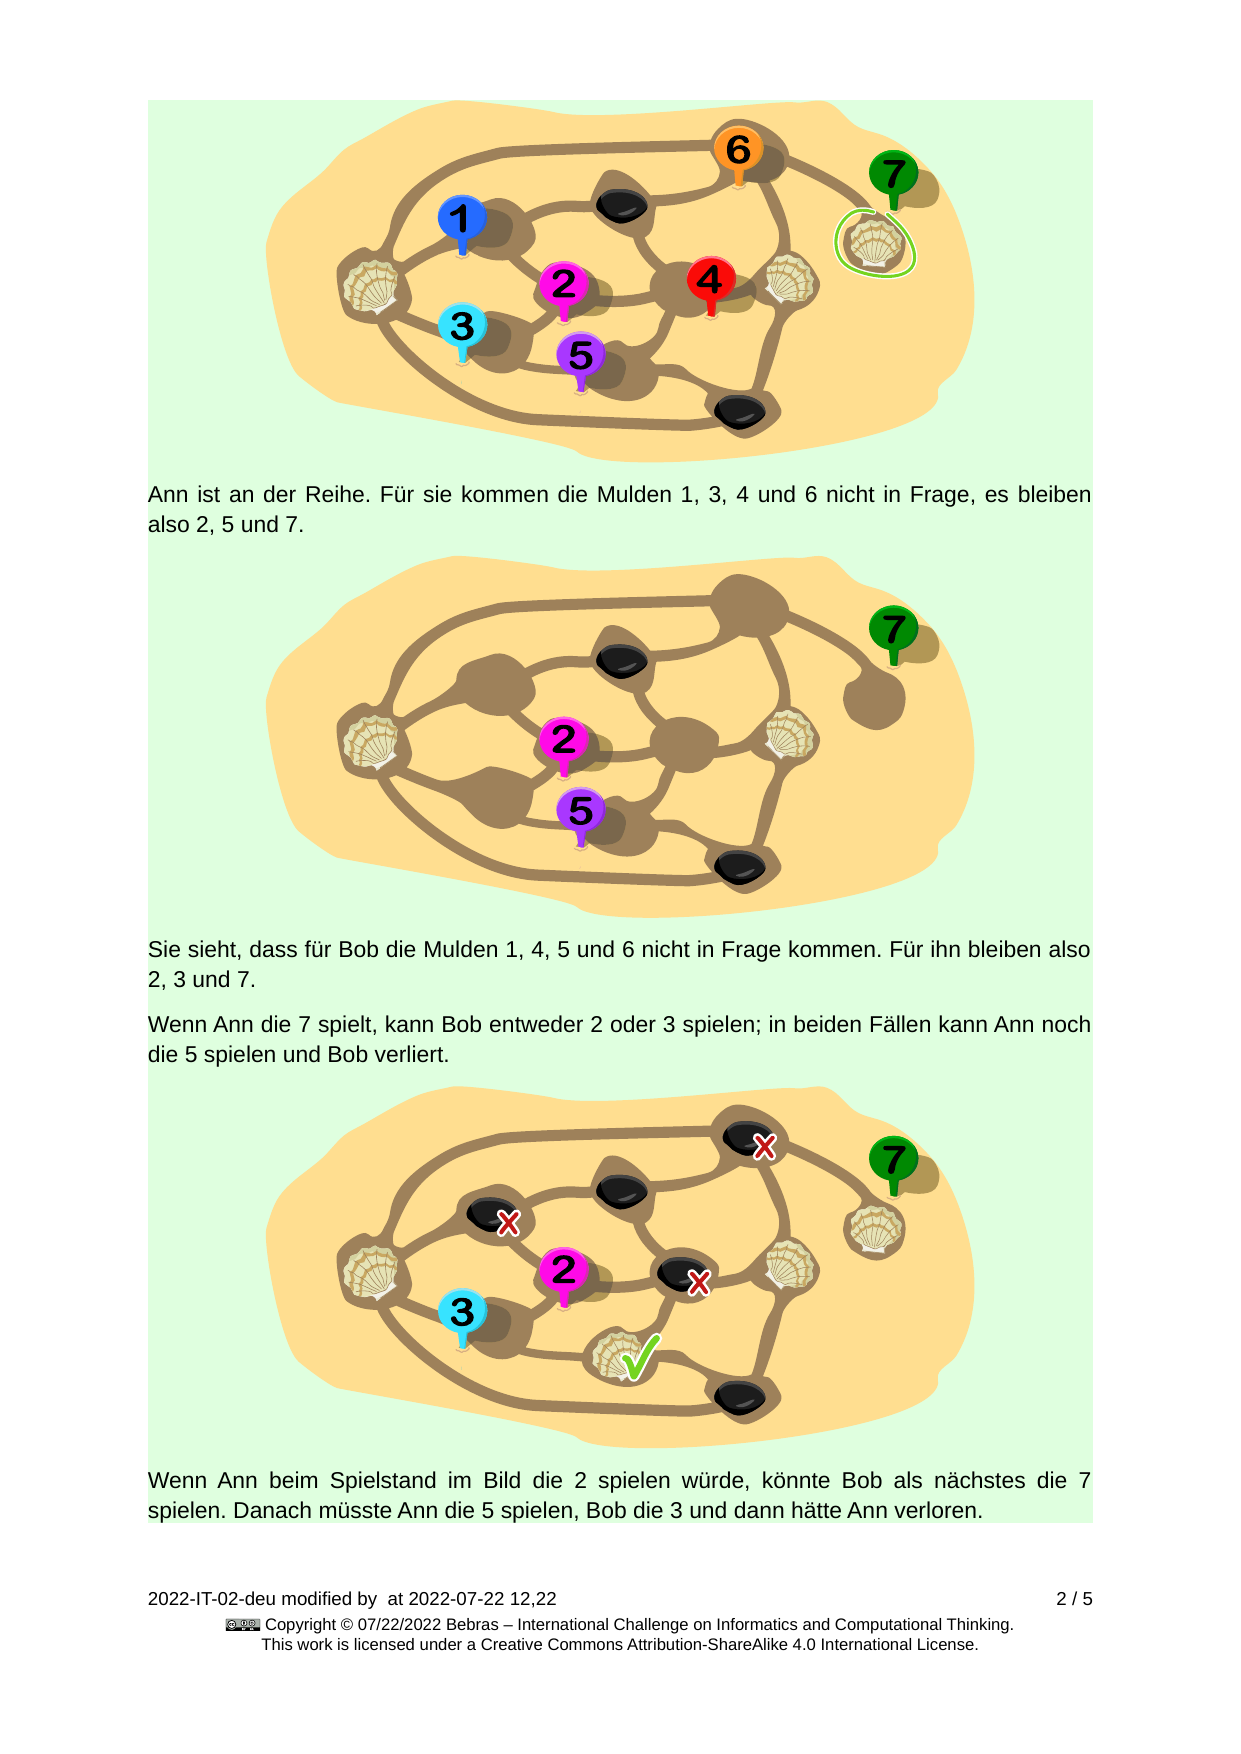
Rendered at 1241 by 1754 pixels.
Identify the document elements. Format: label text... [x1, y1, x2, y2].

text Wenn Ann die 7 spielt, kann Bob entweder 2 oder 3 spielen; in beiden Fällen kann Ann noch die 5 spielen und Bob verliert. [148, 1011, 1093, 1068]
text Sie sieht, dass für Bob die Mulden 1, 4, 5 und 6 nicht in Frage kommen. Für ihn bleiben also 2, 3 und 7. [148, 936, 1093, 993]
text Wenn Ann beim Spielstand im Bild die 2 spielen würde, könnte Bob als nächstes die 7 spielen. Danach müsste Ann die 5 spielen, Bob die 3 und dann hätte Ann verloren. [148, 1467, 1093, 1523]
text Ann ist an der Reihe. Für sie kommen die Mulden 1, 3, 4 und 6 nicht in Frage, es bleiben also 2, 5 und 7. [148, 481, 1093, 537]
